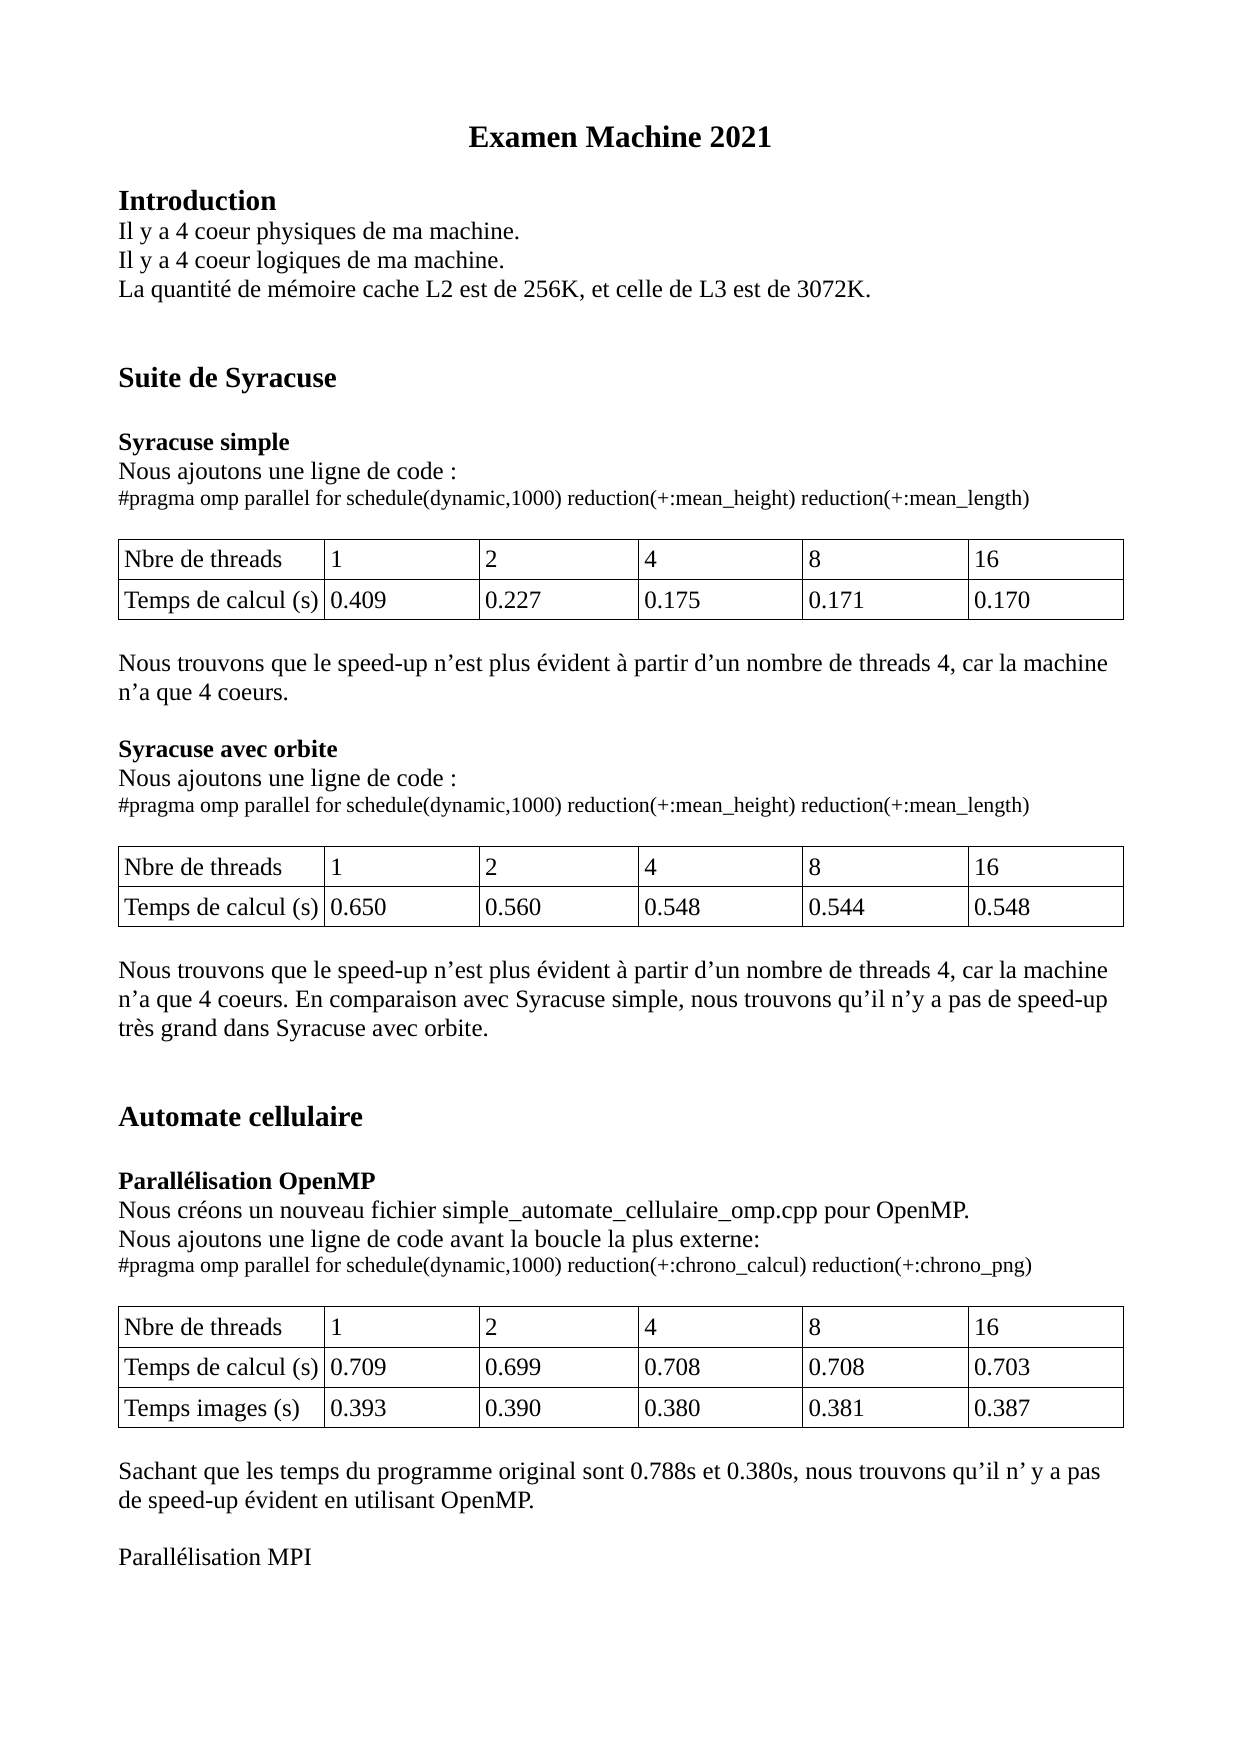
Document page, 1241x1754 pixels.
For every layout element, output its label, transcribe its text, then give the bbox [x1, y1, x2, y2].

table_header 16 [969, 847, 1123, 886]
table_header 1 [325, 540, 479, 579]
table_cell 0.387 [969, 1388, 1123, 1427]
text Nous ajoutons une ligne de code avant la boucle la plus externe: [118, 1224, 1122, 1252]
text Il y a 4 coeur physiques de ma machine. [118, 216, 1122, 245]
table_header 8 [803, 1307, 968, 1347]
text Il y a 4 coeur logiques de ma machine. [118, 245, 1122, 274]
text Nous créons un nouveau fichier simple_automate_cellulaire_omp.cpp pour OpenMP. [118, 1195, 1122, 1224]
text Suite de Syracuse [118, 360, 1122, 394]
table_cell 0.175 [639, 580, 802, 619]
table_cell 0.409 [325, 580, 479, 619]
table_header 4 [639, 1307, 802, 1347]
table_header Nbre de threads [119, 1307, 324, 1347]
table_header 2 [480, 540, 638, 579]
table_cell 0.393 [325, 1388, 479, 1427]
text Parallélisation OpenMP [118, 1166, 1122, 1195]
table_cell 0.703 [969, 1348, 1123, 1387]
table_cell 0.548 [969, 887, 1123, 926]
table_cell Temps de calcul (s) [119, 887, 324, 926]
text Nous trouvons que le speed-up n’est plus évident à partir d’un nombre de threads 4, car la machine n’a que 4 coeurs. En comparaison avec Syracuse simple, nous trouvons qu’il n’y a pas de speed-up très grand dans Syracuse avec orbite. [118, 955, 1122, 1042]
text #pragma omp parallel for schedule(dynamic,1000) reduction(+:chrono_calcul) reduction(+:chrono_png) [118, 1252, 1122, 1278]
text Introduction [118, 183, 1122, 216]
text Examen Machine 2021 [118, 118, 1122, 154]
table_cell 0.171 [803, 580, 968, 619]
table_header Nbre de threads [119, 540, 324, 579]
text Syracuse avec orbite [118, 734, 1122, 763]
table_cell 0.390 [480, 1388, 638, 1427]
table_header 8 [803, 847, 968, 886]
table_header 16 [969, 1307, 1123, 1347]
text #pragma omp parallel for schedule(dynamic,1000) reduction(+:mean_height) reduction(+:mean_length) [118, 485, 1122, 510]
table_header 1 [325, 1307, 479, 1347]
text Nous ajoutons une ligne de code : [118, 456, 1122, 485]
table_cell 0.560 [480, 887, 638, 926]
table_cell 0.699 [480, 1348, 638, 1387]
table_header 4 [639, 847, 802, 886]
text Nous ajoutons une ligne de code : [118, 763, 1122, 792]
text Automate cellulaire [118, 1099, 1122, 1133]
table_cell 0.170 [969, 580, 1123, 619]
table_cell 0.544 [803, 887, 968, 926]
table_cell Temps de calcul (s) [119, 580, 324, 619]
table_cell Temps images (s) [119, 1388, 324, 1427]
text Sachant que les temps du programme original sont 0.788s et 0.380s, nous trouvons qu’il n’ y a pas de speed-up évident en utilisant OpenMP. [118, 1456, 1122, 1514]
text La quantité de mémoire cache L2 est de 256K, et celle de L3 est de 3072K. [118, 274, 1122, 303]
table_cell 0.708 [639, 1348, 802, 1387]
table_cell 0.227 [480, 580, 638, 619]
table_header 4 [639, 540, 802, 579]
table_cell 0.548 [639, 887, 802, 926]
table_header 16 [969, 540, 1123, 579]
table_cell 0.709 [325, 1348, 479, 1387]
table_header 2 [480, 1307, 638, 1347]
table_cell Temps de calcul (s) [119, 1348, 324, 1387]
table_header 8 [803, 540, 968, 579]
table_header Nbre de threads [119, 847, 324, 886]
table_header 1 [325, 847, 479, 886]
table_header 2 [480, 847, 638, 886]
table_cell 0.650 [325, 887, 479, 926]
table_cell 0.380 [639, 1388, 802, 1427]
text Parallélisation MPI [118, 1542, 1122, 1571]
text Nous trouvons que le speed-up n’est plus évident à partir d’un nombre de threads 4, car la machine n’a que 4 coeurs. [118, 648, 1122, 706]
table_cell 0.381 [803, 1388, 968, 1427]
table_cell 0.708 [803, 1348, 968, 1387]
text #pragma omp parallel for schedule(dynamic,1000) reduction(+:mean_height) reduction(+:mean_length) [118, 792, 1122, 817]
text Syracuse simple [118, 427, 1122, 456]
